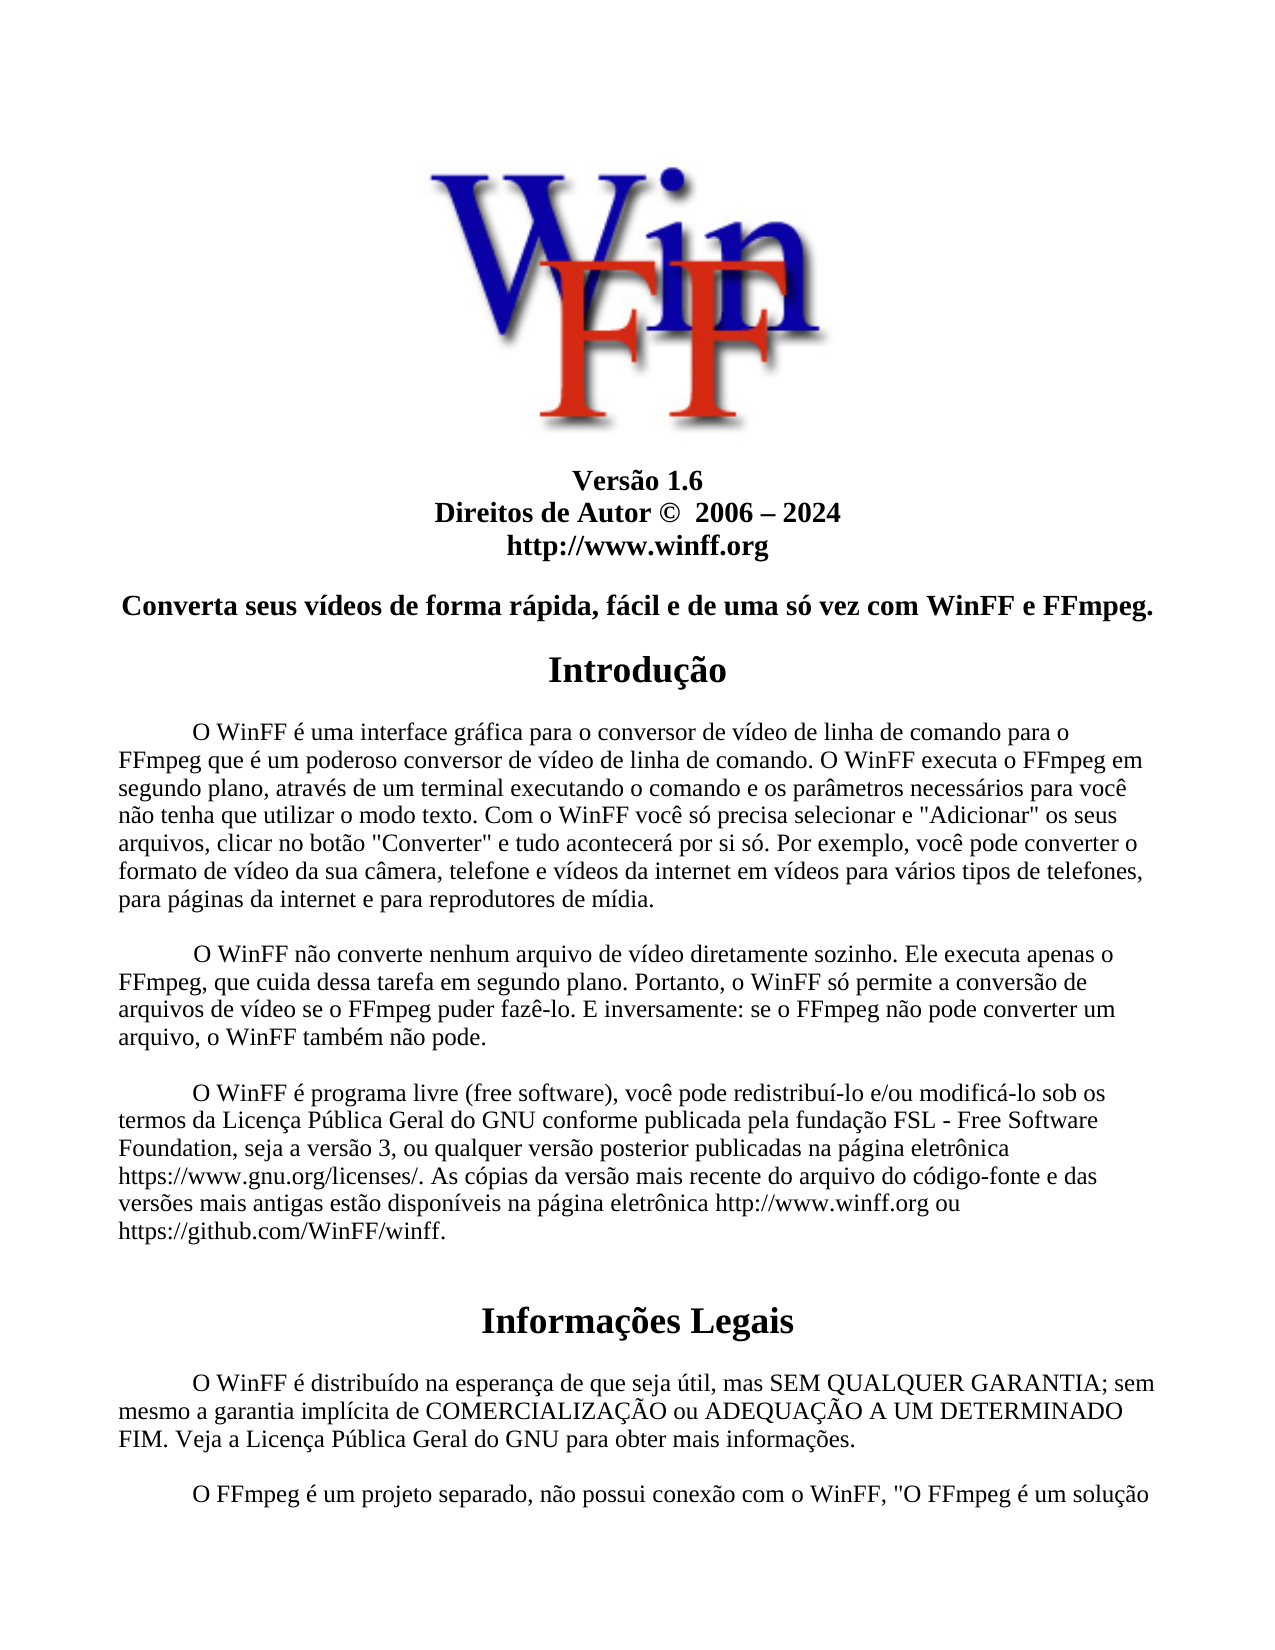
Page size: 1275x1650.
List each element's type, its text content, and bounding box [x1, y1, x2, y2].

text Informações Legais [118, 1300, 1157, 1342]
text Introdução [118, 649, 1157, 691]
text O WinFF é uma interface gráfica para o conversor de vídeo de linha de comando para o FFmpeg que é um poderoso conversor de vídeo de linha de comando. O WinFF executa o FFmpeg em segundo plano, através de um terminal executando o comando e os parâmetros necessários para você não tenha que utilizar o modo texto. Com o WinFF você só precisa selecionar e "Adicionar" os seus arquivos, clicar no botão "Converter" e tudo acontecerá por si só. Por exemplo, você pode converter o formato de vídeo da sua câmera, telefone e vídeos da internet em vídeos para vários tipos de telefones, para páginas da internet e para reprodutores de mídia. [118, 718, 1157, 912]
text Converta seus vídeos de forma rápida, fácil e de uma só vez com WinFF e FFmpeg. [118, 589, 1157, 649]
text O WinFF é programa livre (free software), você pode redistribuí-lo e/ou modificá-lo sob os termos da Licença Pública Geral do GNU conforme publicada pela fundação FSL - Free Software Foundation, seja a versão 3, ou qualquer versão posterior publicadas na página eletrônica https://www.gnu.org/licenses/. As cópias da versão mais recente do arquivo do código-fonte e das versões mais antigas estão disponíveis na página eletrônica http://www.winff.org ou https://github.com/WinFF/winff. [118, 1079, 1157, 1245]
picture [405, 145, 870, 465]
text Versão 1.6 Direitos de Autor © 2006 – 2024 http://www.winff.org [118, 146, 1157, 561]
text O WinFF não converte nenhum arquivo de vídeo diretamente sozinho. Ele executa apenas o FFmpeg, que cuida dessa tarefa em segundo plano. Portanto, o WinFF só permite a conversão de arquivos de vídeo se o FFmpeg puder fazê-lo. E inversamente: se o FFmpeg não pode converter um arquivo, o WinFF também não pode. [118, 940, 1157, 1051]
text O FFmpeg é um projeto separado, não possui conexão com o WinFF, "O FFmpeg é um solução [118, 1480, 1157, 1508]
text O WinFF é distribuído na esperança de que seja útil, mas SEM QUALQUER GARANTIA; sem mesmo a garantia implícita de COMERCIALIZAÇÃO ou ADEQUAÇÃO A UM DETERMINADO FIM. Veja a Licença Pública Geral do GNU para obter mais informações. [118, 1369, 1157, 1453]
